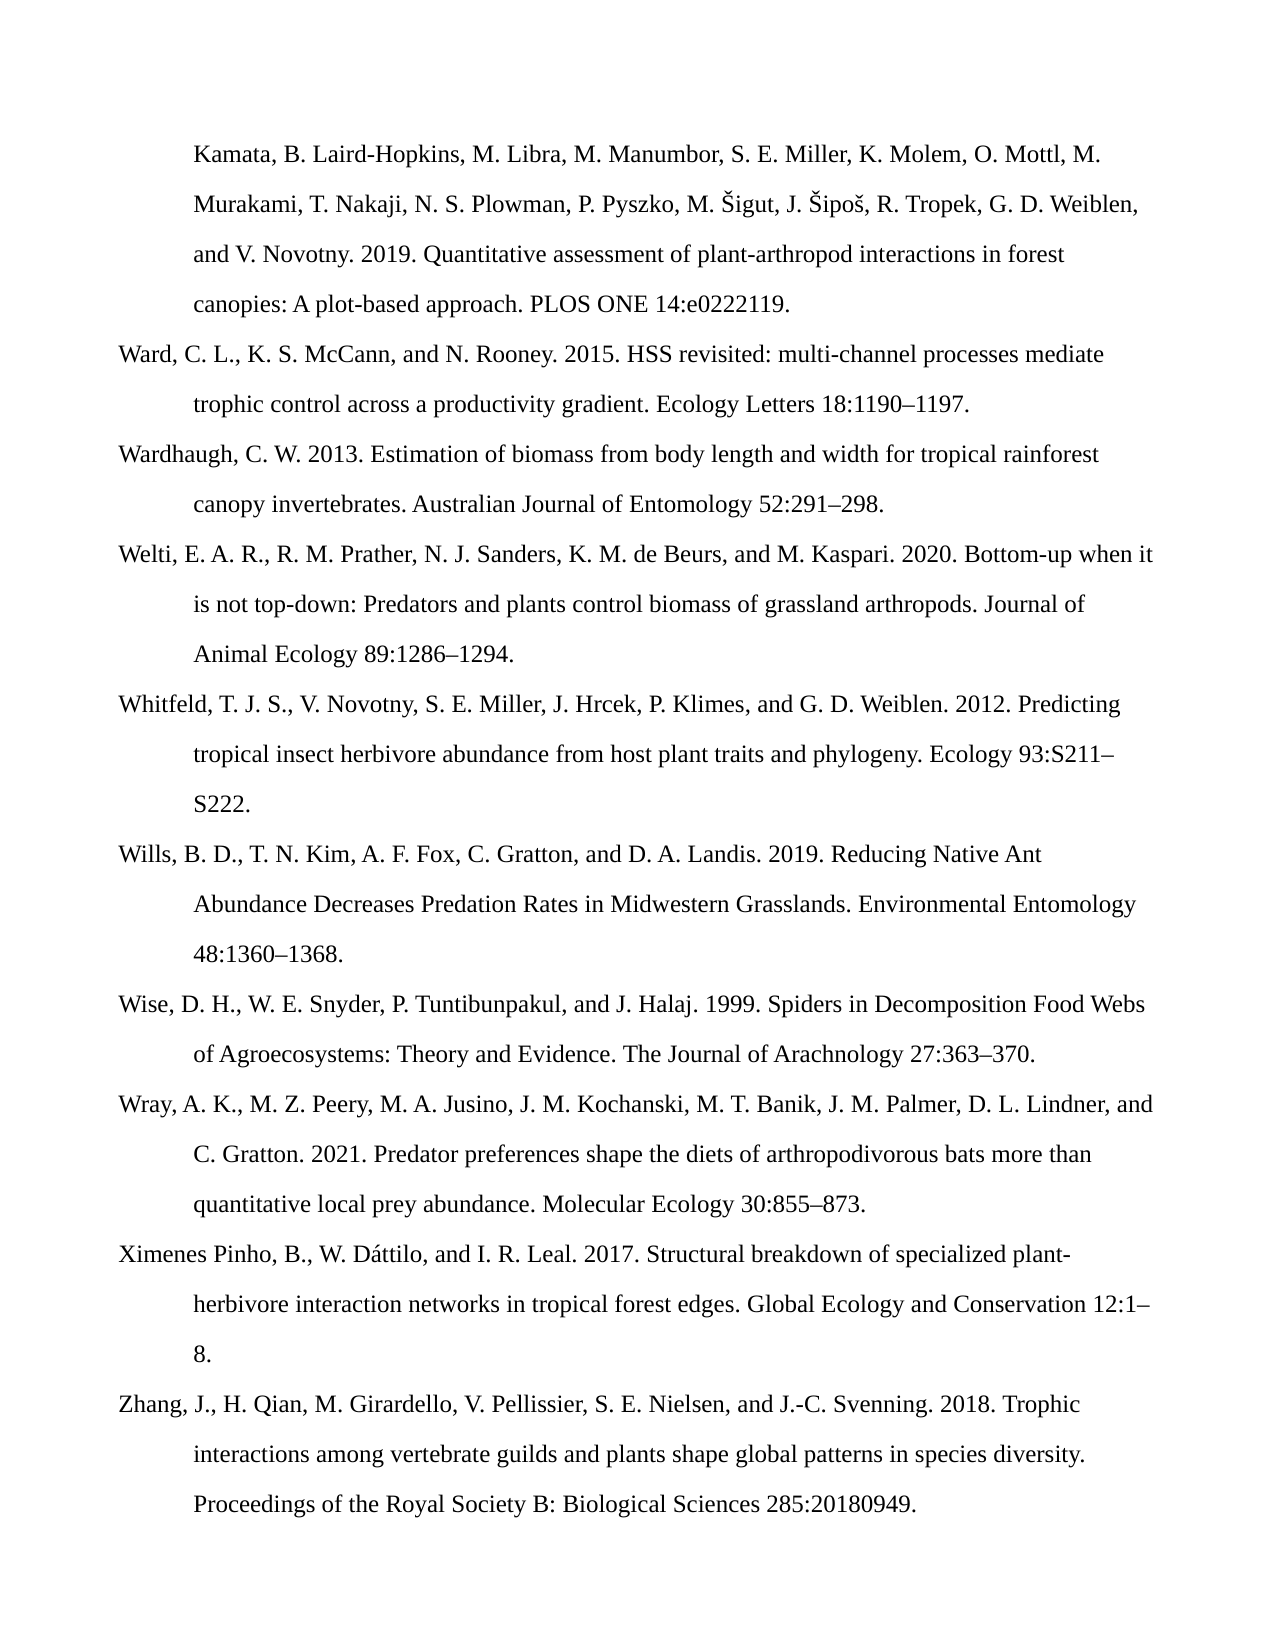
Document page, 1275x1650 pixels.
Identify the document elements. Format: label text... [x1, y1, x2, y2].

text Welti, E. A. R., R. M. Prather, N. J. Sanders, K. M. de Beurs, and M. Kaspari. 2020. Bottom-up when it is not top-down: Predators and plants control biomass of grassland arthropods. Journal of Animal Ecology 89:1286–1294. [118, 518, 1157, 668]
text Wardhaugh, C. W. 2013. Estimation of biomass from body length and width for tropical rainforest canopy invertebrates. Australian Journal of Entomology 52:291–298. [118, 418, 1157, 518]
text Zhang, J., H. Qian, M. Girardello, V. Pellissier, S. E. Nielsen, and J.-C. Svenning. 2018. Trophic interactions among vertebrate guilds and plants shape global patterns in species diversity. Proceedings of the Royal Society B: Biological Sciences 285:20180949. [118, 1368, 1157, 1518]
text Wise, D. H., W. E. Snyder, P. Tuntibunpakul, and J. Halaj. 1999. Spiders in Decomposition Food Webs of Agroecosystems: Theory and Evidence. The Journal of Arachnology 27:363–370. [118, 968, 1157, 1068]
text Wray, A. K., M. Z. Peery, M. A. Jusino, J. M. Kochanski, M. T. Banik, J. M. Palmer, D. L. Lindner, and C. Gratton. 2021. Predator preferences shape the diets of arthropodivorous bats more than quantitative local prey abundance. Molecular Ecology 30:855–873. [118, 1068, 1157, 1218]
text Kamata, B. Laird-Hopkins, M. Libra, M. Manumbor, S. E. Miller, K. Molem, O. Mottl, M. Murakami, T. Nakaji, N. S. Plowman, P. Pyszko, M. Šigut, J. Šipoš, R. Tropek, G. D. Weiblen, and V. Novotny. 2019. Quantitative assessment of plant-arthropod interactions in forest canopies: A plot-based approach. PLOS ONE 14:e0222119. [118, 118, 1157, 318]
text Ximenes Pinho, B., W. Dáttilo, and I. R. Leal. 2017. Structural breakdown of specialized plant-herbivore interaction networks in tropical forest edges. Global Ecology and Conservation 12:1–8. [118, 1218, 1157, 1368]
text Ward, C. L., K. S. McCann, and N. Rooney. 2015. HSS revisited: multi-channel processes mediate trophic control across a productivity gradient. Ecology Letters 18:1190–1197. [118, 318, 1157, 418]
text Wills, B. D., T. N. Kim, A. F. Fox, C. Gratton, and D. A. Landis. 2019. Reducing Native Ant Abundance Decreases Predation Rates in Midwestern Grasslands. Environmental Entomology 48:1360–1368. [118, 818, 1157, 968]
text Whitfeld, T. J. S., V. Novotny, S. E. Miller, J. Hrcek, P. Klimes, and G. D. Weiblen. 2012. Predicting tropical insect herbivore abundance from host plant traits and phylogeny. Ecology 93:S211–S222. [118, 668, 1157, 818]
